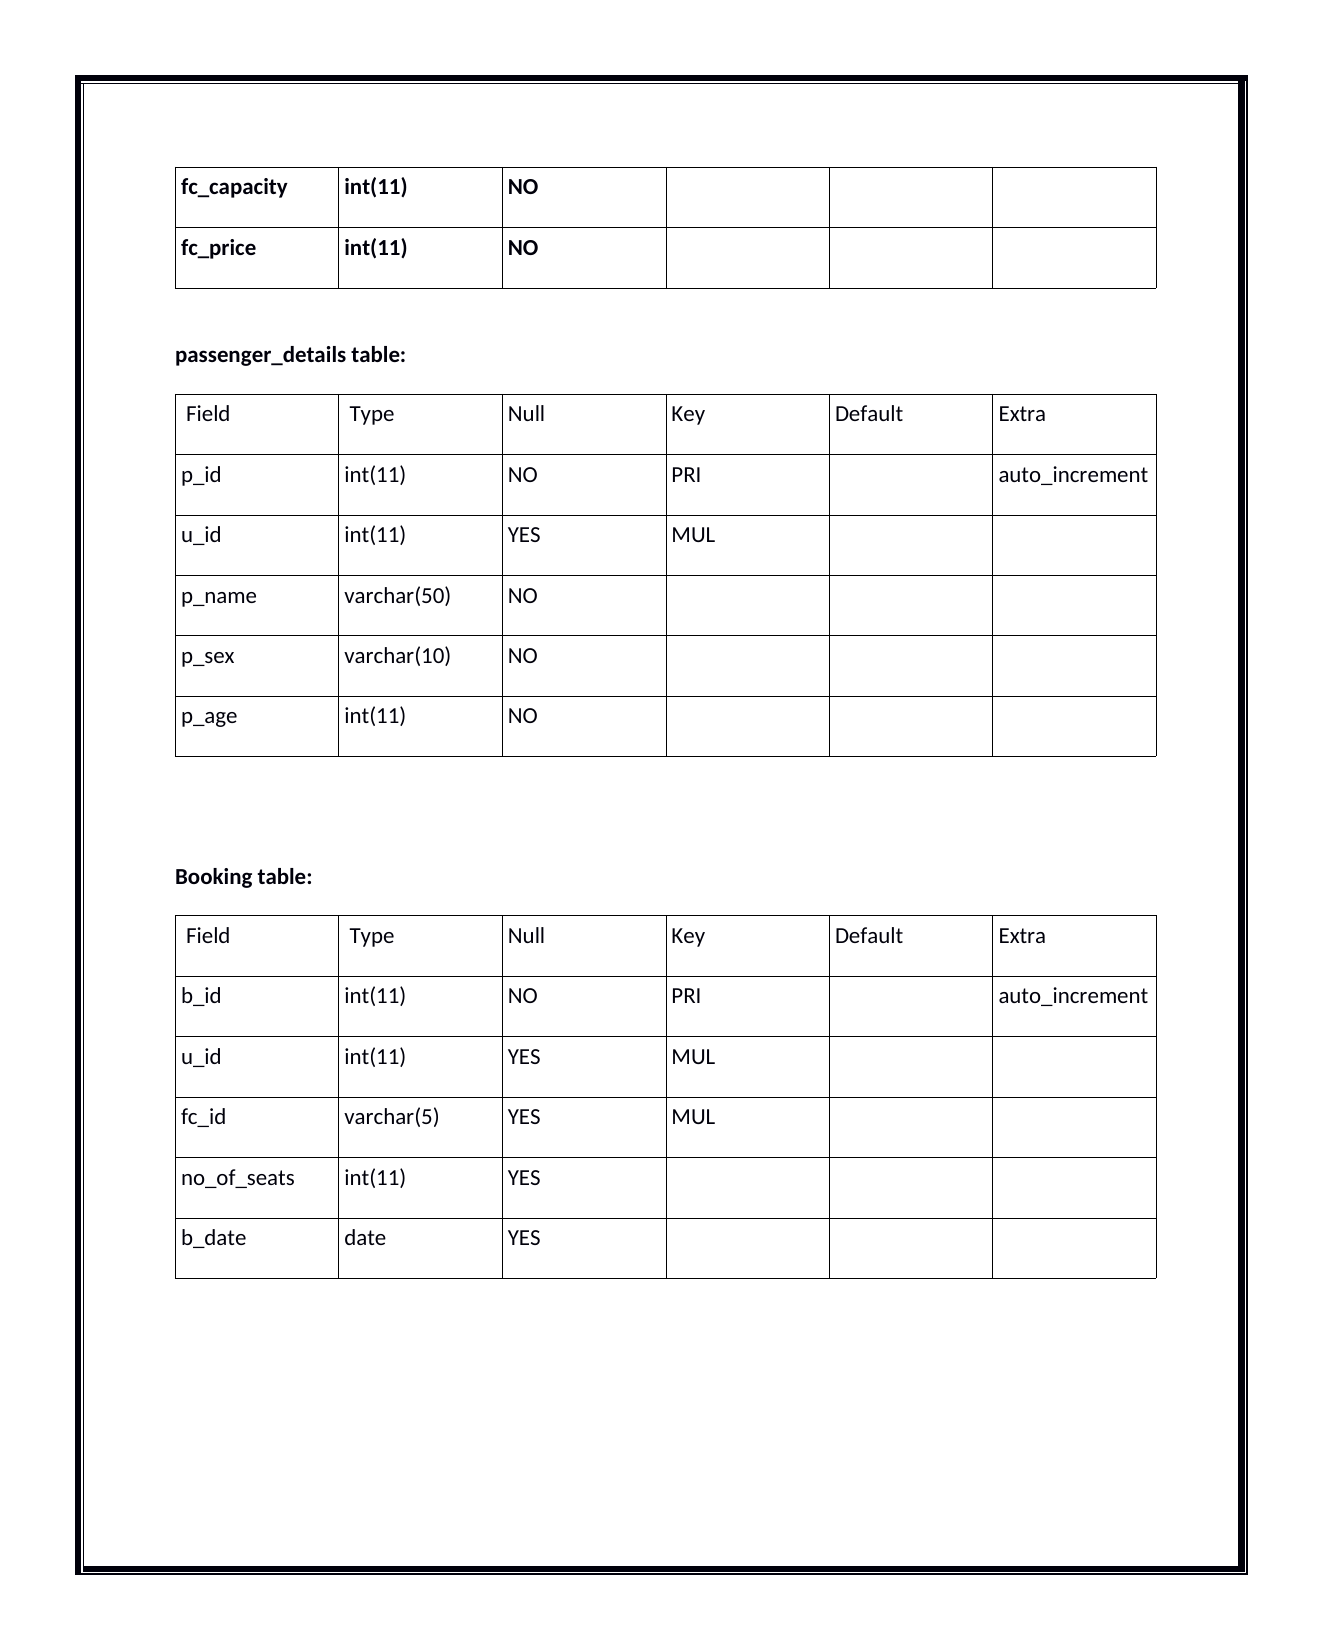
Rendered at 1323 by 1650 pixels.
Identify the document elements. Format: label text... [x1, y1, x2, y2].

table_cell [830, 516, 992, 575]
table_header Default [830, 395, 992, 454]
table_cell YES [503, 516, 666, 575]
table_cell [830, 1037, 992, 1097]
table_cell [993, 228, 1156, 287]
table_cell date [339, 1219, 502, 1278]
table_cell int(11) [339, 168, 502, 227]
table_cell fc_id [176, 1098, 338, 1157]
table_cell no_of_seats [176, 1158, 338, 1217]
table_cell [993, 576, 1156, 635]
table_cell NO [503, 576, 666, 635]
table_cell [993, 1158, 1156, 1217]
table_cell [993, 1037, 1156, 1097]
table_cell [667, 1219, 829, 1278]
table_cell [667, 228, 829, 287]
table_cell [830, 168, 992, 227]
table_cell varchar(10) [339, 636, 502, 696]
table_cell [667, 636, 829, 696]
table_cell PRI [667, 455, 829, 514]
table_cell [667, 576, 829, 635]
table_header Key [667, 395, 829, 454]
table_cell [830, 228, 992, 287]
table_cell NO [503, 697, 666, 756]
table_cell NO [503, 455, 666, 514]
table_cell varchar(5) [339, 1098, 502, 1157]
table_cell fc_price [176, 228, 338, 287]
table_cell [830, 1219, 992, 1278]
table_cell YES [503, 1098, 666, 1157]
table_cell [667, 697, 829, 756]
table_cell p_sex [176, 636, 338, 696]
table_cell auto_increment [993, 455, 1156, 514]
text Booking table: [175, 862, 1156, 890]
table_cell [993, 636, 1156, 696]
table_cell NO [503, 977, 666, 1036]
table_header Extra [993, 395, 1156, 454]
table_cell MUL [667, 516, 829, 575]
table_cell varchar(50) [339, 576, 502, 635]
table_header Field [176, 916, 338, 976]
table_cell YES [503, 1158, 666, 1217]
table_cell [993, 1098, 1156, 1157]
table_cell MUL [667, 1037, 829, 1097]
table_cell int(11) [339, 697, 502, 756]
table_cell u_id [176, 1037, 338, 1097]
table_header Null [503, 916, 666, 976]
text passenger_details table: [175, 341, 1156, 369]
table_cell int(11) [339, 1037, 502, 1097]
table_cell p_name [176, 576, 338, 635]
table_cell [830, 1158, 992, 1217]
table_cell [830, 697, 992, 756]
table_cell b_id [176, 977, 338, 1036]
table_cell PRI [667, 977, 829, 1036]
table_cell YES [503, 1037, 666, 1097]
table_cell int(11) [339, 516, 502, 575]
table_header Extra [993, 916, 1156, 976]
table_header Type [339, 916, 502, 976]
table_cell [993, 697, 1156, 756]
table_cell p_age [176, 697, 338, 756]
table_cell [993, 516, 1156, 575]
table_cell fc_capacity [176, 168, 338, 227]
table_cell NO [503, 168, 666, 227]
table_cell NO [503, 228, 666, 287]
table_cell NO [503, 636, 666, 696]
table_cell int(11) [339, 977, 502, 1036]
table_header Key [667, 916, 829, 976]
table_cell [830, 636, 992, 696]
table_cell p_id [176, 455, 338, 514]
table_header Type [339, 395, 502, 454]
table_cell [830, 1098, 992, 1157]
table_header Field [176, 395, 338, 454]
table_cell [667, 1158, 829, 1217]
table_header Null [503, 395, 666, 454]
table_cell u_id [176, 516, 338, 575]
table_cell int(11) [339, 228, 502, 287]
table_cell int(11) [339, 1158, 502, 1217]
table_cell [830, 576, 992, 635]
table_cell [993, 1219, 1156, 1278]
table_cell [993, 168, 1156, 227]
table_cell YES [503, 1219, 666, 1278]
table_cell int(11) [339, 455, 502, 514]
table_cell b_date [176, 1219, 338, 1278]
table_cell [830, 455, 992, 514]
table_cell MUL [667, 1098, 829, 1157]
table_header Default [830, 916, 992, 976]
table_cell [667, 168, 829, 227]
table_cell [830, 977, 992, 1036]
table_cell auto_increment [993, 977, 1156, 1036]
